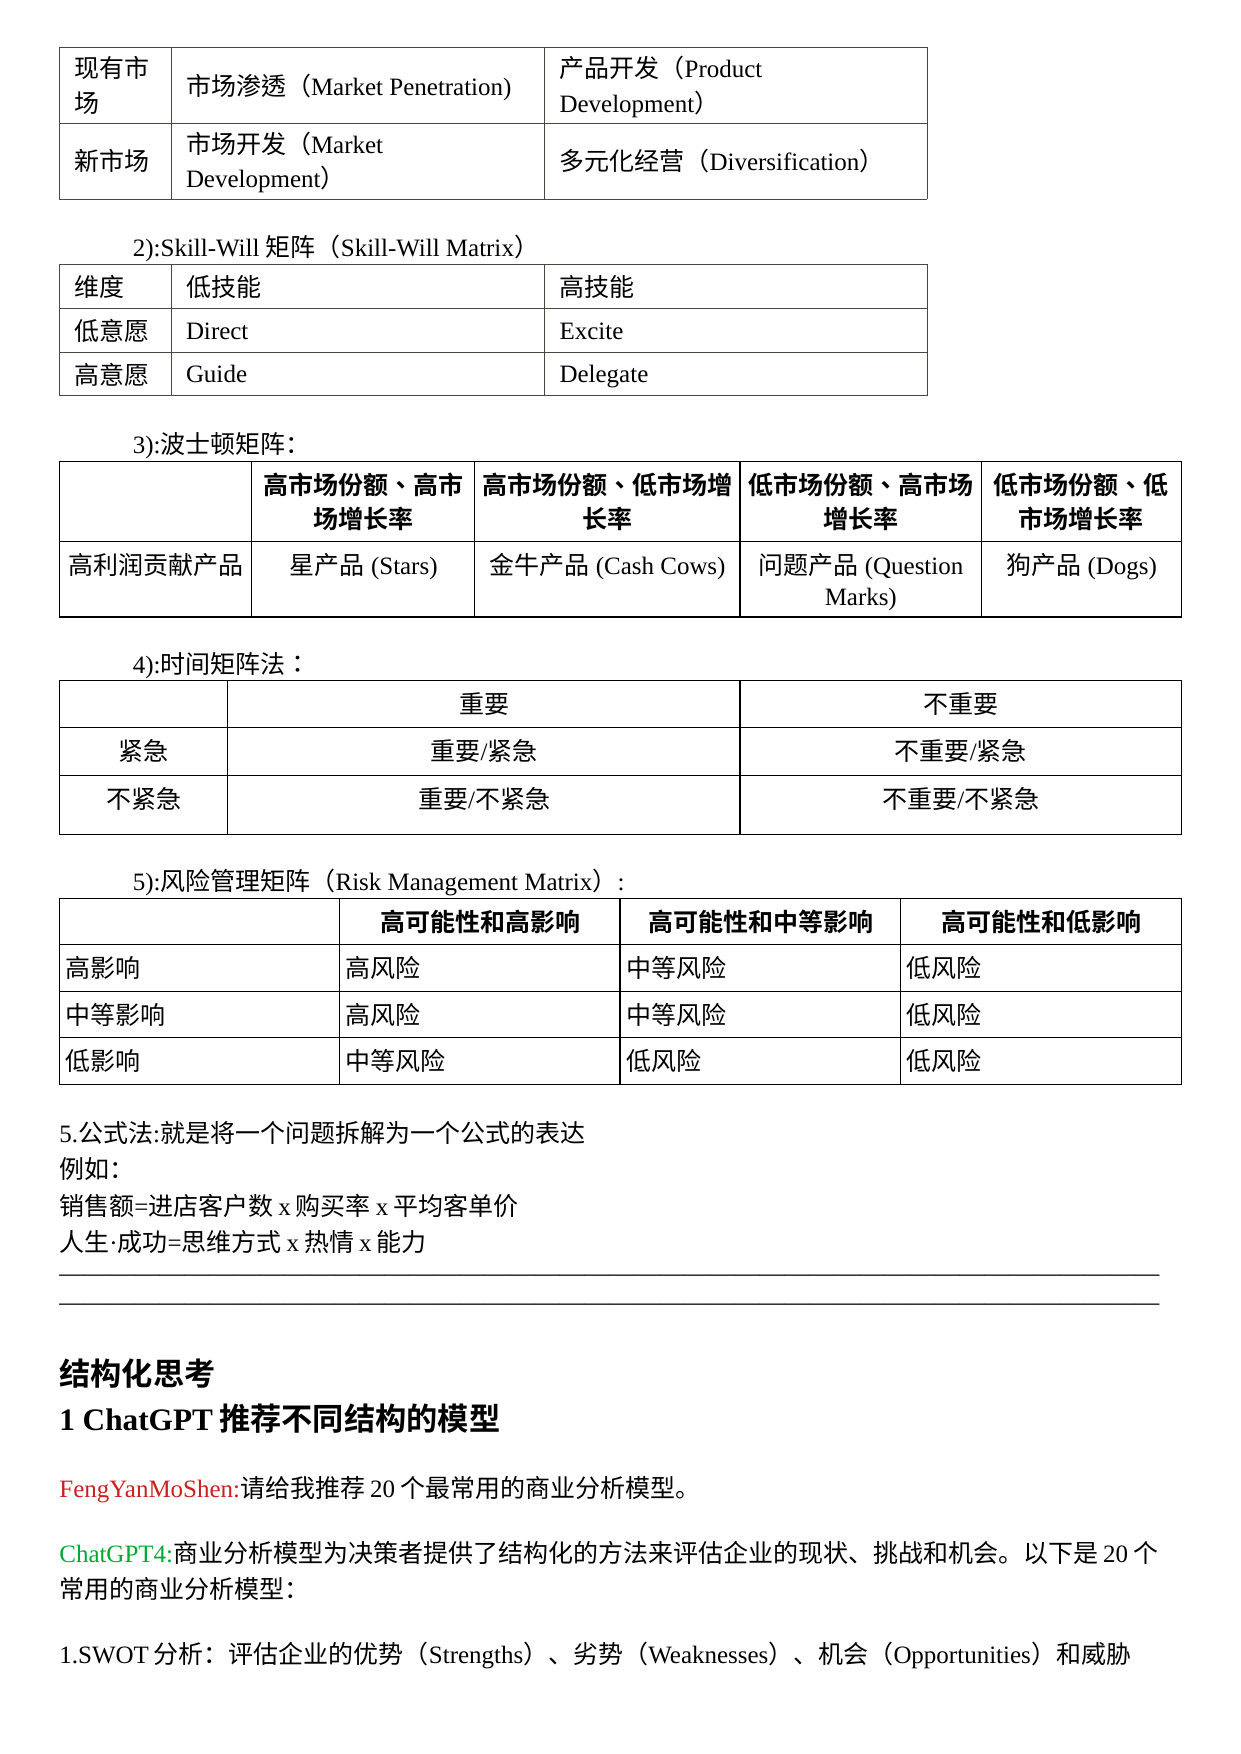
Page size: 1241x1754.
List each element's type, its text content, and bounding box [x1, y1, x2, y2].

table_header 高可能性和高影响 [340, 899, 619, 944]
text 3):波士顿矩阵： [59, 424, 1181, 461]
table_header 高市场份额、高市场增长率 [252, 462, 474, 541]
table_cell 狗产品 (Dogs) [982, 542, 1181, 616]
table_cell 低意愿 [60, 309, 171, 352]
table_cell 高风险 [340, 945, 619, 991]
table_header [60, 462, 251, 541]
table_cell 低风险 [901, 992, 1181, 1037]
table_header 低市场份额、高市场增长率 [741, 462, 981, 541]
table_cell 重要/不紧急 [228, 776, 739, 834]
table_header 高市场份额、低市场增长率 [475, 462, 739, 541]
table_cell 重要/紧急 [228, 728, 739, 775]
table_cell 市场开发（Market Development） [172, 124, 544, 199]
table_cell 中等风险 [340, 1038, 619, 1084]
table_cell 市场渗透（Market Penetration) [172, 48, 544, 123]
table_cell 低风险 [901, 945, 1181, 991]
text 4):时间矩阵法： [59, 646, 1181, 680]
text 销售额=进店客户数x购买率x平均客单价 [59, 1186, 1181, 1222]
table_cell 高影响 [60, 945, 339, 991]
table_header 高可能性和低影响 [901, 899, 1181, 944]
text ———————————————————————————————————————————— [59, 1258, 1181, 1287]
table_header [60, 899, 339, 944]
text 5.公式法:就是将一个问题拆解为一个公式的表达 例如： [59, 1113, 1181, 1186]
table_header 高可能性和中等影响 [621, 899, 900, 944]
table_cell 星产品 (Stars) [252, 542, 474, 616]
table_cell 不紧急 [60, 776, 227, 834]
table_cell 低影响 [60, 1038, 339, 1084]
table_header 低市场份额、低市场增长率 [982, 462, 1181, 541]
table_cell 产品开发（Product Development） [545, 48, 927, 123]
table_header 维度 [60, 265, 171, 308]
text ———————————————————————————————————————————— [59, 1287, 1181, 1316]
text 5):风险管理矩阵（Risk Management Matrix）: [59, 863, 1181, 897]
table_cell 低风险 [621, 1038, 900, 1084]
table_cell 不重要/紧急 [741, 728, 1181, 775]
table_cell 现有市场 [60, 48, 171, 123]
table_cell 中等影响 [60, 992, 339, 1037]
table_cell 高利润贡献产品 [60, 542, 251, 616]
text 2):Skill-Will 矩阵（Skill-Will Matrix） [59, 228, 1181, 264]
table_header [60, 681, 227, 727]
text ChatGPT4:商业分析模型为决策者提供了结构化的方法来评估企业的现状、挑战和机会。以下是20个常用的商业分析模型： [59, 1533, 1181, 1606]
table_cell 低风险 [901, 1038, 1181, 1084]
table_cell 中等风险 [621, 945, 900, 991]
text FengYanMoShen:请给我推荐20个最常用的商业分析模型。 [59, 1468, 1181, 1504]
table_cell 问题产品 (Question Marks) [741, 542, 981, 616]
table_cell Direct [172, 309, 544, 352]
text 1 ChatGPT推荐不同结构的模型 [59, 1394, 1181, 1439]
table_header 低技能 [172, 265, 544, 308]
table_cell Excite [545, 309, 927, 352]
table_cell Guide [172, 353, 544, 395]
table_cell 不重要/不紧急 [741, 776, 1181, 834]
table_cell 多元化经营（Diversification） [545, 124, 927, 199]
table_cell 紧急 [60, 728, 227, 775]
table_cell 金牛产品 (Cash Cows) [475, 542, 739, 616]
table_header 不重要 [741, 681, 1181, 727]
table_header 重要 [228, 681, 739, 727]
text 人生·成功=思维方式x热情x能力 [59, 1222, 1181, 1258]
table_cell 高风险 [340, 992, 619, 1037]
text 1.SWOT分析：评估企业的优势（Strengths）、劣势（Weaknesses）、机会（Opportunities）和威胁 [59, 1634, 1181, 1671]
text 结构化思考 [59, 1349, 1181, 1394]
table_header 高技能 [545, 265, 927, 308]
table_cell 高意愿 [60, 353, 171, 395]
table_cell Delegate [545, 353, 927, 395]
table_cell 新市场 [60, 124, 171, 199]
table_cell 中等风险 [621, 992, 900, 1037]
